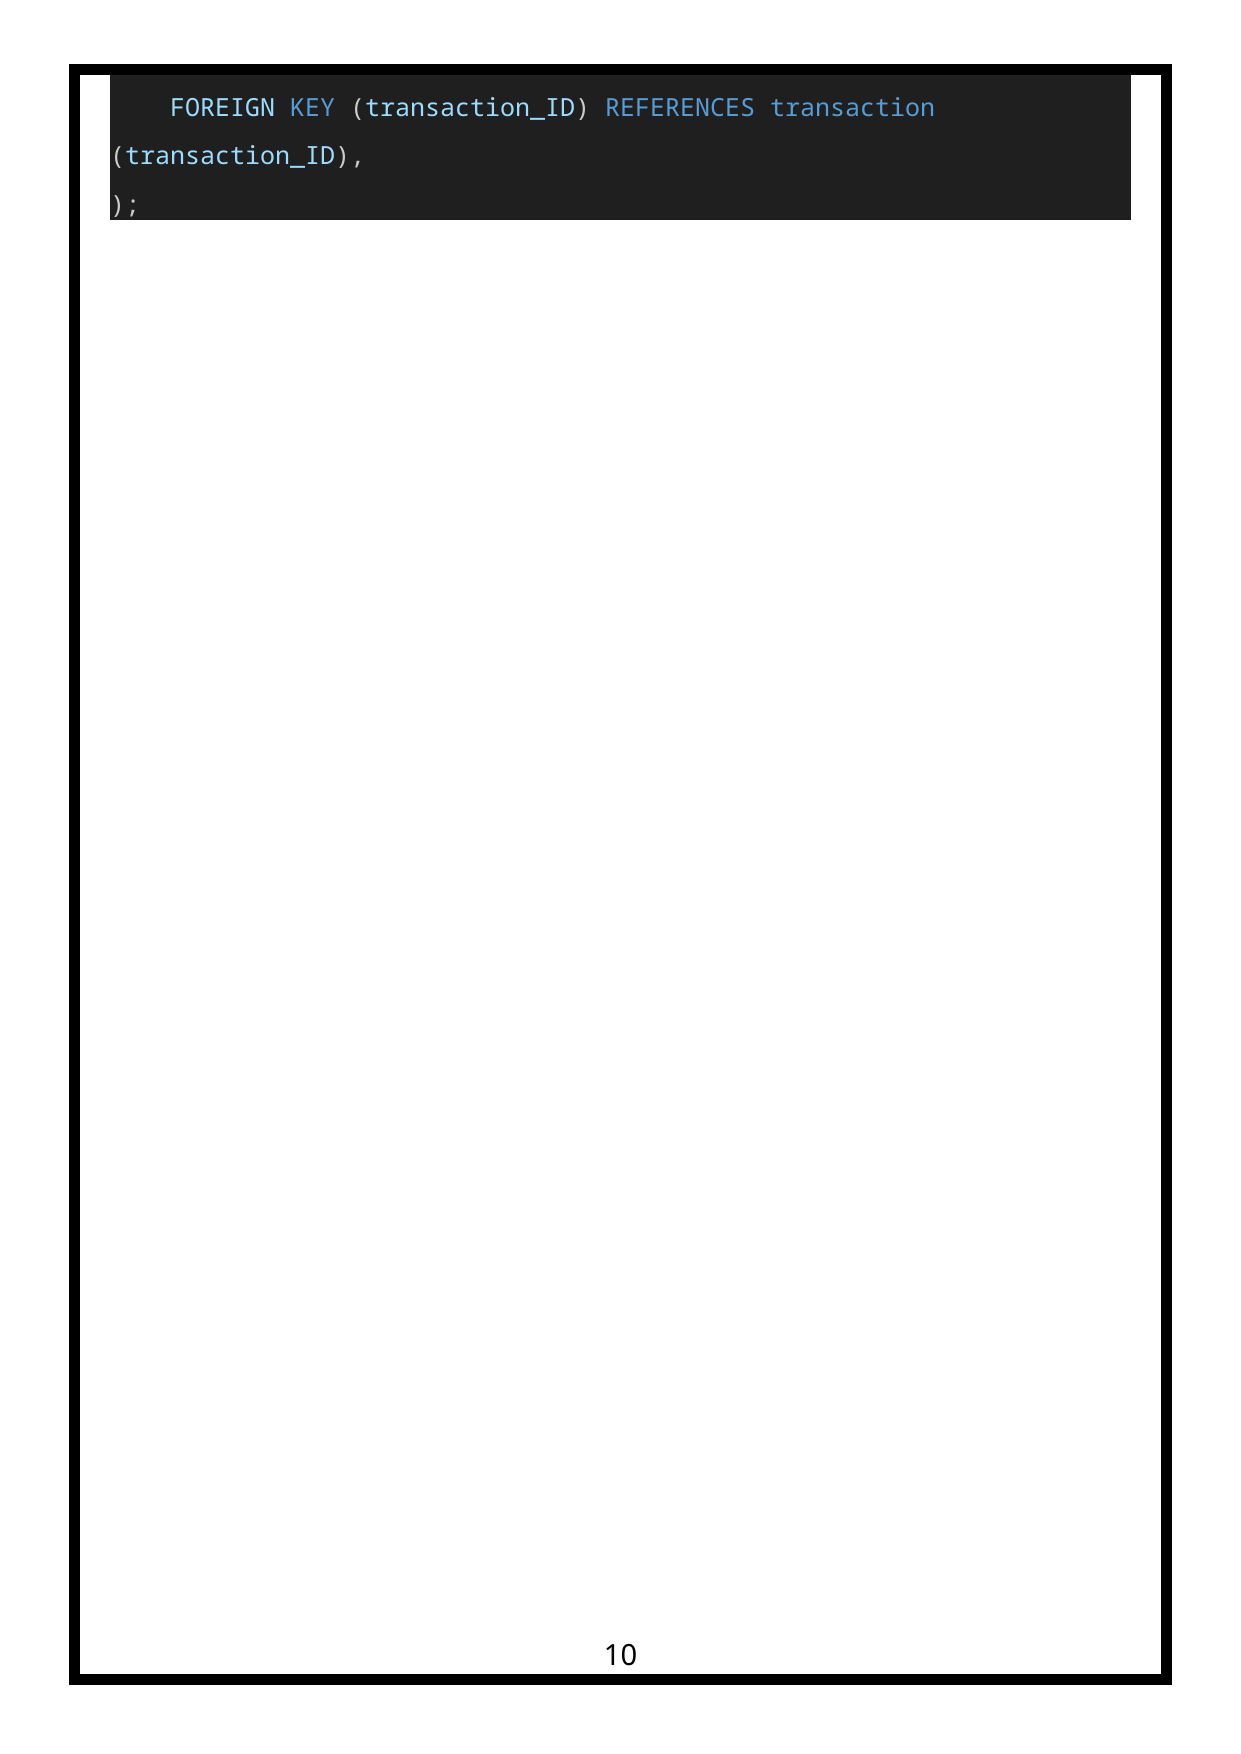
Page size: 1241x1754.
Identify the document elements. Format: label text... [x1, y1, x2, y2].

text ); [110, 172, 1131, 220]
text FOREIGN KEY (transaction_ID) REFERENCES transaction (transaction_ID), [110, 75, 1131, 172]
